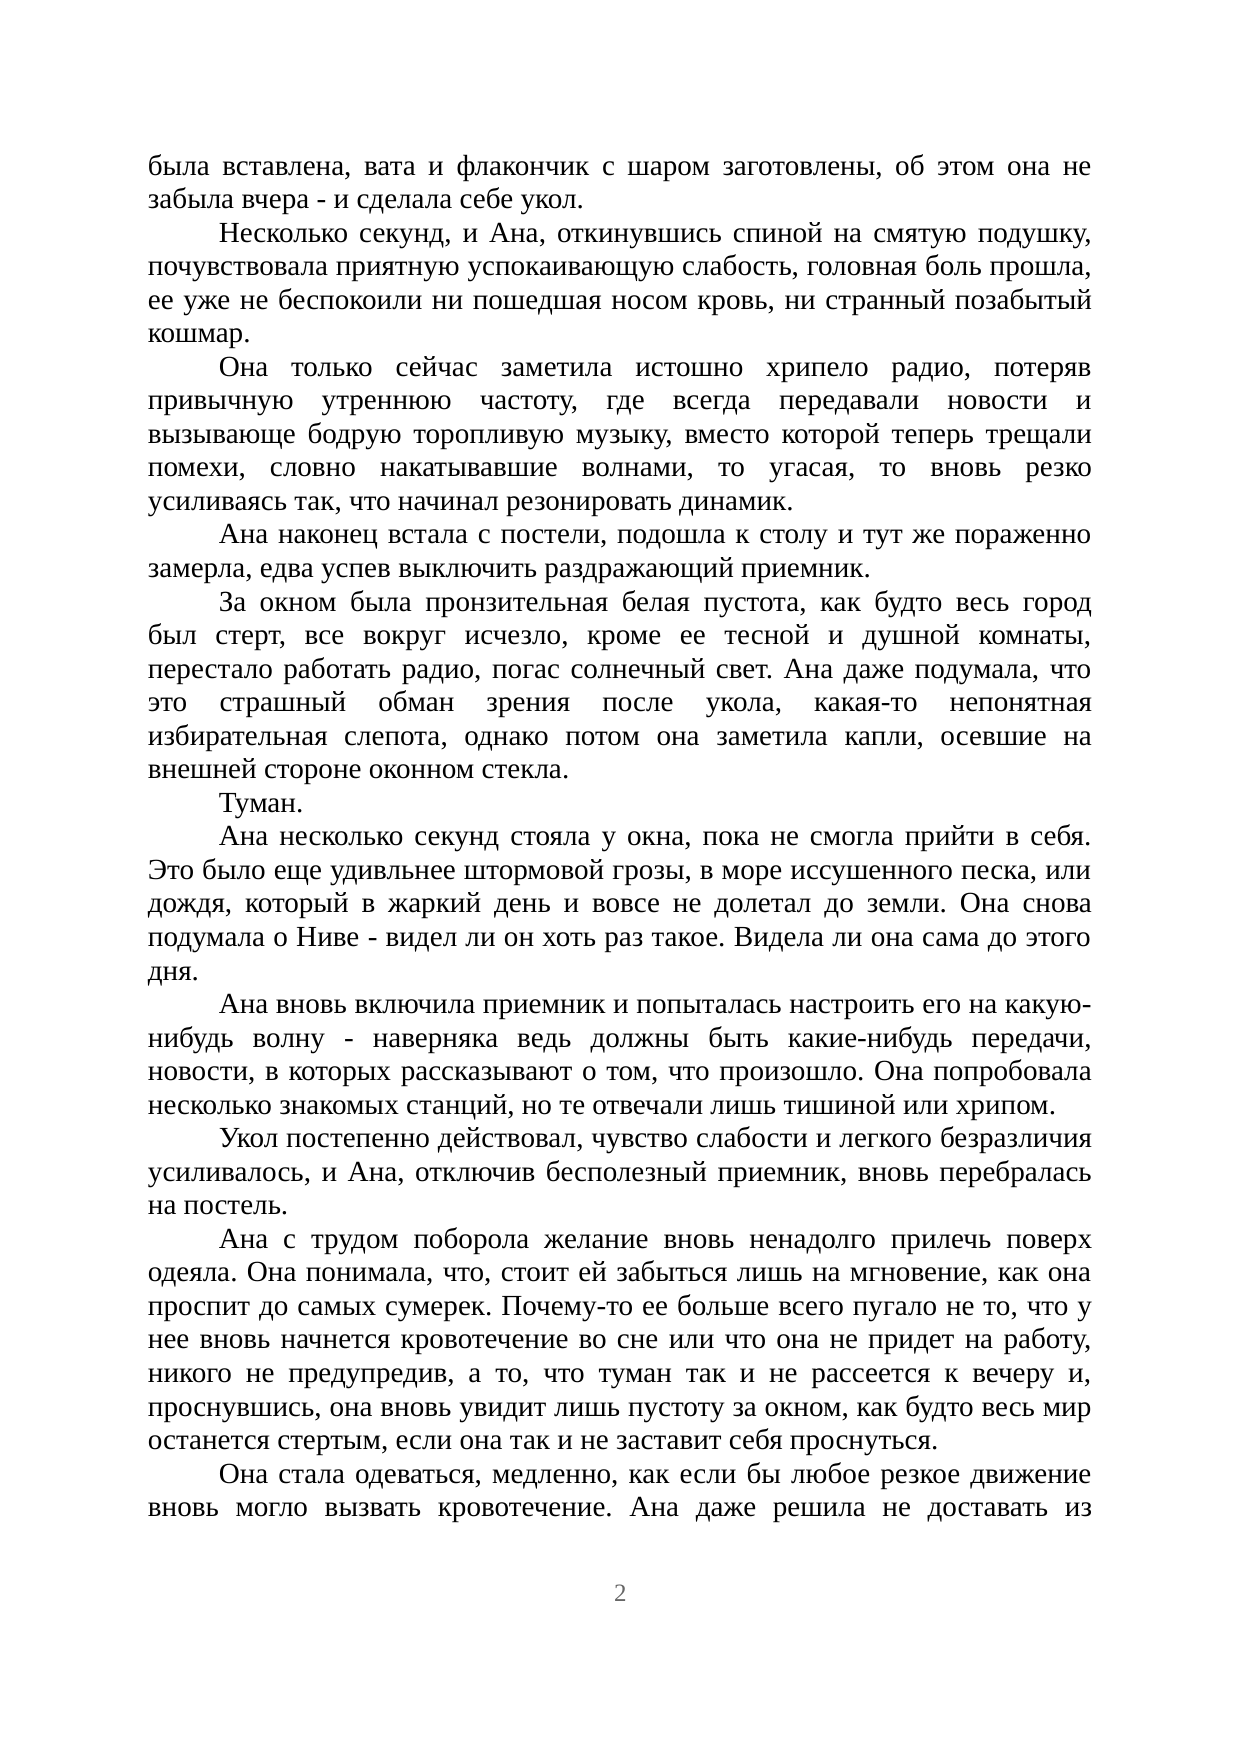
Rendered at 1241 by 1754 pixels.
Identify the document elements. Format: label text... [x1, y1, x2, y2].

text Ана несколько секунд стояла у окна, пока не смогла прийти в себя. Это было еще удивльнее штормовой грозы, в море иссушенного песка, или дождя, который в жаркий день и вовсе не долетал до земли. Она снова подумала о Ниве - видел ли он хоть раз такое. Видела ли она сама до этого дня. [148, 818, 1093, 986]
text Несколько секунд, и Ана, откинувшись спиной на смятую подушку, почувствовала приятную успокаивающую слабость, головная боль прошла, ее уже не беспокоили ни пошедшая носом кровь, ни странный позабытый кошмар. [148, 215, 1093, 349]
text Она стала одеваться, медленно, как если бы любое резкое движение вновь могло вызвать кровотечение. Ана даже решила не доставать из [148, 1456, 1093, 1523]
text Ана наконец встала с постели, подошла к столу и тут же пораженно замерла, едва успев выключить раздражающий приемник. [148, 517, 1093, 584]
text Она только сейчас заметила истошно хрипело радио, потеряв привычную утреннюю частоту, где всегда передавали новости и вызывающе бодрую торопливую музыку, вместо которой теперь трещали помехи, словно накатывавшие волнами, то угасая, то вновь резко усиливаясь так, что начинал резонировать динамик. [148, 349, 1093, 517]
text Ана вновь включила приемник и попыталась настроить его на какую-нибудь волну - наверняка ведь должны быть какие-нибудь передачи, новости, в которых рассказывают о том, что произошло. Она попробовала несколько знакомых станций, но те отвечали лишь тишиной или хрипом. [148, 986, 1093, 1120]
text была вставлена, вата и флакончик с шаром заготовлены, об этом она не забыла вчера - и сделала себе укол. [148, 148, 1093, 215]
text Укол постепенно действовал, чувство слабости и легкого безразличия усиливалось, и Ана, отключив бесполезный приемник, вновь перебралась на постель. [148, 1120, 1093, 1221]
text Туман. [148, 785, 1093, 818]
text Ана с трудом поборола желание вновь ненадолго прилечь поверх одеяла. Она понимала, что, стоит ей забыться лишь на мгновение, как она проспит до самых сумерек. Почему-то ее больше всего пугало не то, что у нее вновь начнется кровотечение во сне или что она не придет на работу, никого не предупредив, а то, что туман так и не рассеется к вечеру и, проснувшись, она вновь увидит лишь пустоту за окном, как будто весь мир останется стертым, если она так и не заставит себя проснуться. [148, 1221, 1093, 1456]
text За окном была пронзительная белая пустота, как будто весь город был стерт, все вокруг исчезло, кроме ее тесной и душной комнаты, перестало работать радио, погас солнечный свет. Ана даже подумала, что это страшный обман зрения после укола, какая-то непонятная избирательная слепота, однако потом она заметила капли, осевшие на внешней стороне оконном стекла. [148, 584, 1093, 785]
